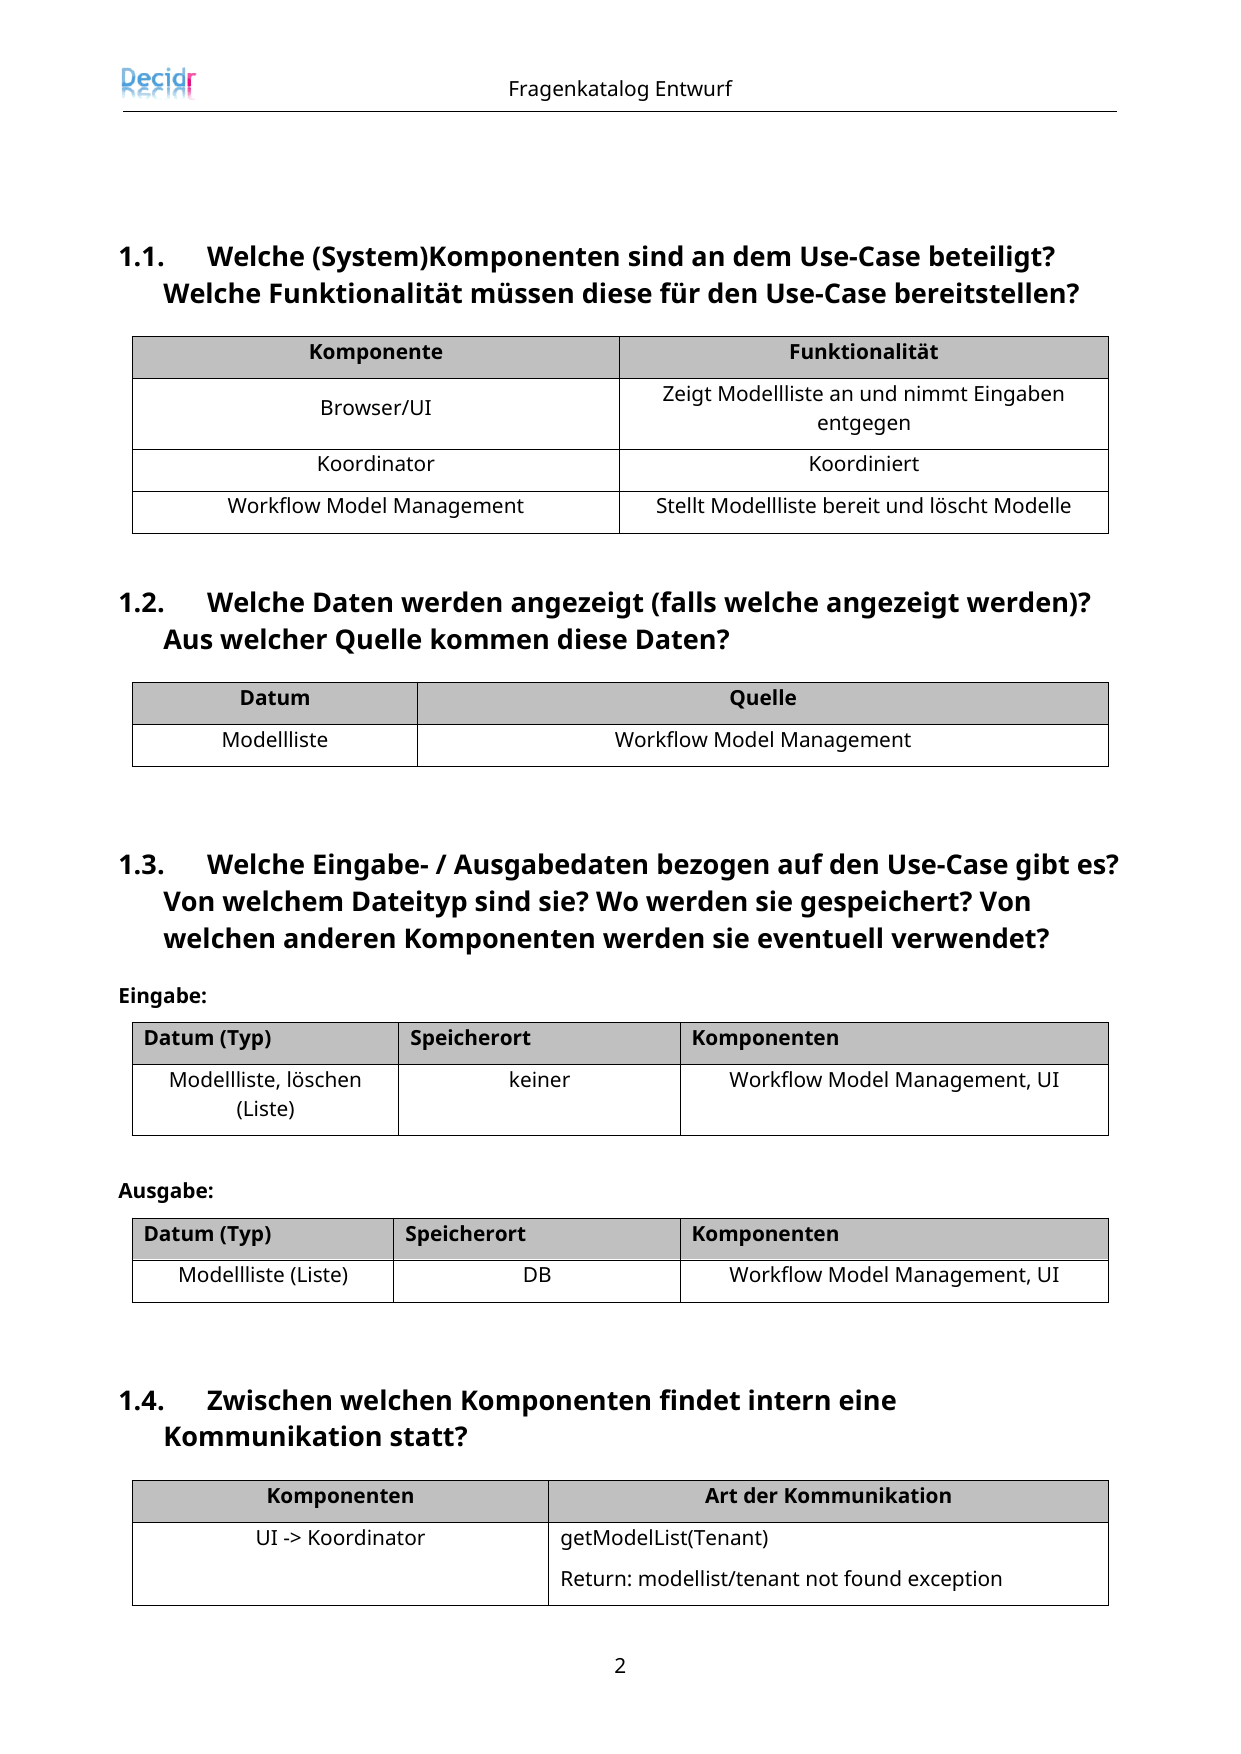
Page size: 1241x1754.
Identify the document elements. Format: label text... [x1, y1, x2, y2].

table_cell getModelList(Tenant) Return: modellist/tenant not found exception [549, 1523, 1108, 1605]
table_cell DB [394, 1261, 680, 1302]
table_cell Workflow Model Management, UI [681, 1261, 1108, 1302]
subtitle Welche Daten werden angezeigt (falls welche angezeigt werden)? Aus welcher Quelle kommen diese Daten? [118, 583, 1122, 657]
table_cell Modellliste (Liste) [133, 1261, 393, 1302]
table_header Datum (Typ) [133, 1219, 393, 1259]
table_header Speicherort [399, 1023, 680, 1064]
table_header Komponenten [133, 1481, 548, 1522]
table_header Art der Kommunikation [549, 1481, 1108, 1522]
table_cell Zeigt Modellliste an und nimmt Eingaben entgegen [620, 379, 1108, 448]
table_cell Workflow Model Management, UI [681, 1065, 1108, 1135]
table_cell Modellliste [133, 725, 417, 766]
subtitle Zwischen welchen Komponenten findet intern eine Kommunikation statt? [118, 1381, 1122, 1455]
table_cell keiner [399, 1065, 680, 1135]
table_cell Stellt Modellliste bereit und löscht Modelle [620, 492, 1108, 532]
table_cell Browser/UI [133, 379, 619, 448]
table_cell UI -> Koordinator [133, 1523, 548, 1605]
subtitle Welche (System)Komponenten sind an dem Use-Case beteiligt? Welche Funktionalität müssen diese für den Use-Case bereitstellen? [118, 237, 1122, 311]
table_header Komponenten [681, 1023, 1108, 1064]
picture [118, 64, 200, 102]
table_header Komponenten [681, 1219, 1108, 1259]
table_cell Koordiniert [620, 450, 1108, 491]
table_cell Koordinator [133, 450, 619, 491]
table_cell Workflow Model Management [418, 725, 1108, 766]
subtitle Welche Eingabe- / Ausgabedaten bezogen auf den Use-Case gibt es? Von welchem Dateityp sind sie? Wo werden sie gespeichert? Von welchen anderen Komponenten werden sie eventuell verwendet? [118, 846, 1122, 956]
table_header Speicherort [394, 1219, 680, 1259]
table_cell Modellliste, löschen (Liste) [133, 1065, 398, 1135]
table_header Komponente [133, 337, 619, 378]
table_header Funktionalität [620, 337, 1108, 378]
table_header Datum [133, 683, 417, 724]
table_header Datum (Typ) [133, 1023, 398, 1064]
text Eingabe: [118, 981, 1122, 1010]
table_header Quelle [418, 683, 1108, 724]
table_cell Workflow Model Management [133, 492, 619, 532]
text Ausgabe: [118, 1177, 1122, 1205]
